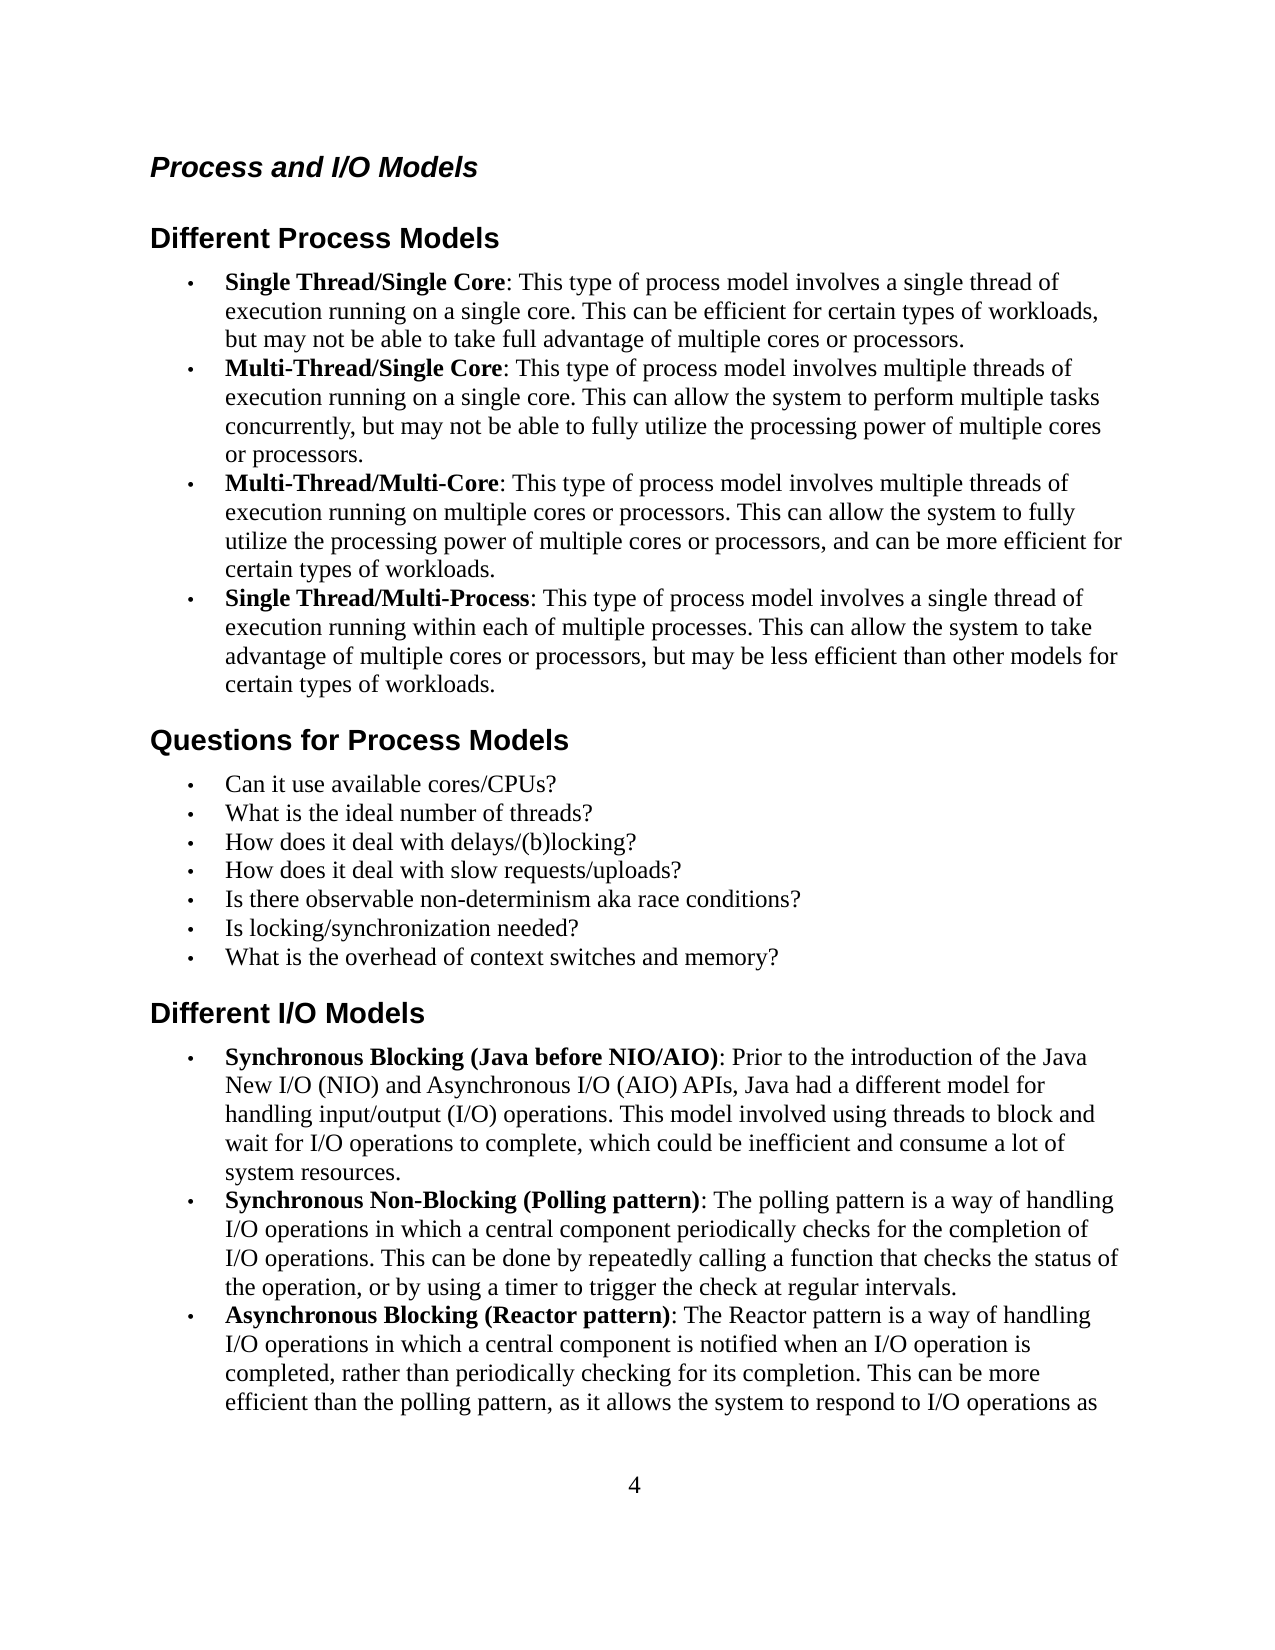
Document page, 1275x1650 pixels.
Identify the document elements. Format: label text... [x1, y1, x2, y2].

subtitle Questions for Process Models [150, 723, 1125, 757]
list Single Thread/Single Core: This type of process model involves a single thread of execution running on a single core. This can be efficient for certain types of workloads, but may not be able to take full advantage of multiple cores or processors. [187, 267, 1125, 353]
list How does it deal with delays/(b)locking? [187, 827, 1125, 856]
list Is there observable non-determinism aka race conditions? [187, 884, 1125, 913]
list Can it use available cores/CPUs? [187, 769, 1125, 798]
subtitle Process and I/O Models [150, 150, 1125, 183]
list Single Thread/Multi-Process: This type of process model involves a single thread of execution running within each of multiple processes. This can allow the system to take advantage of multiple cores or processors, but may be less efficient than other models for certain types of workloads. [187, 583, 1125, 698]
subtitle Different I/O Models [150, 996, 1125, 1029]
list Is locking/synchronization needed? [187, 913, 1125, 942]
list What is the ideal number of threads? [187, 798, 1125, 827]
list Multi-Thread/Single Core: This type of process model involves multiple threads of execution running on a single core. This can allow the system to perform multiple tasks concurrently, but may not be able to fully utilize the processing power of multiple cores or processors. [187, 353, 1125, 468]
subtitle Different Process Models [150, 221, 1125, 254]
list How does it deal with slow requests/uploads? [187, 856, 1125, 884]
list Synchronous Blocking (Java before NIO/AIO): Prior to the introduction of the Java New I/O (NIO) and Asynchronous I/O (AIO) APIs, Java had a different model for handling input/output (I/O) operations. This model involved using threads to block and wait for I/O operations to complete, which could be inefficient and consume a lot of system resources. [187, 1042, 1125, 1185]
list Multi-Thread/Multi-Core: This type of process model involves multiple threads of execution running on multiple cores or processors. This can allow the system to fully utilize the processing power of multiple cores or processors, and can be more efficient for certain types of workloads. [187, 468, 1125, 583]
list What is the overhead of context switches and memory? [187, 942, 1125, 971]
list Synchronous Non-Blocking (Polling pattern): The polling pattern is a way of handling I/O operations in which a central component periodically checks for the completion of I/O operations. This can be done by repeatedly calling a function that checks the status of the operation, or by using a timer to trigger the check at regular intervals. [187, 1185, 1125, 1300]
list Asynchronous Blocking (Reactor pattern): The Reactor pattern is a way of handling I/O operations in which a central component is notified when an I/O operation is completed, rather than periodically checking for its completion. This can be more efficient than the polling pattern, as it allows the system to respond to I/O operations as [187, 1300, 1125, 1415]
